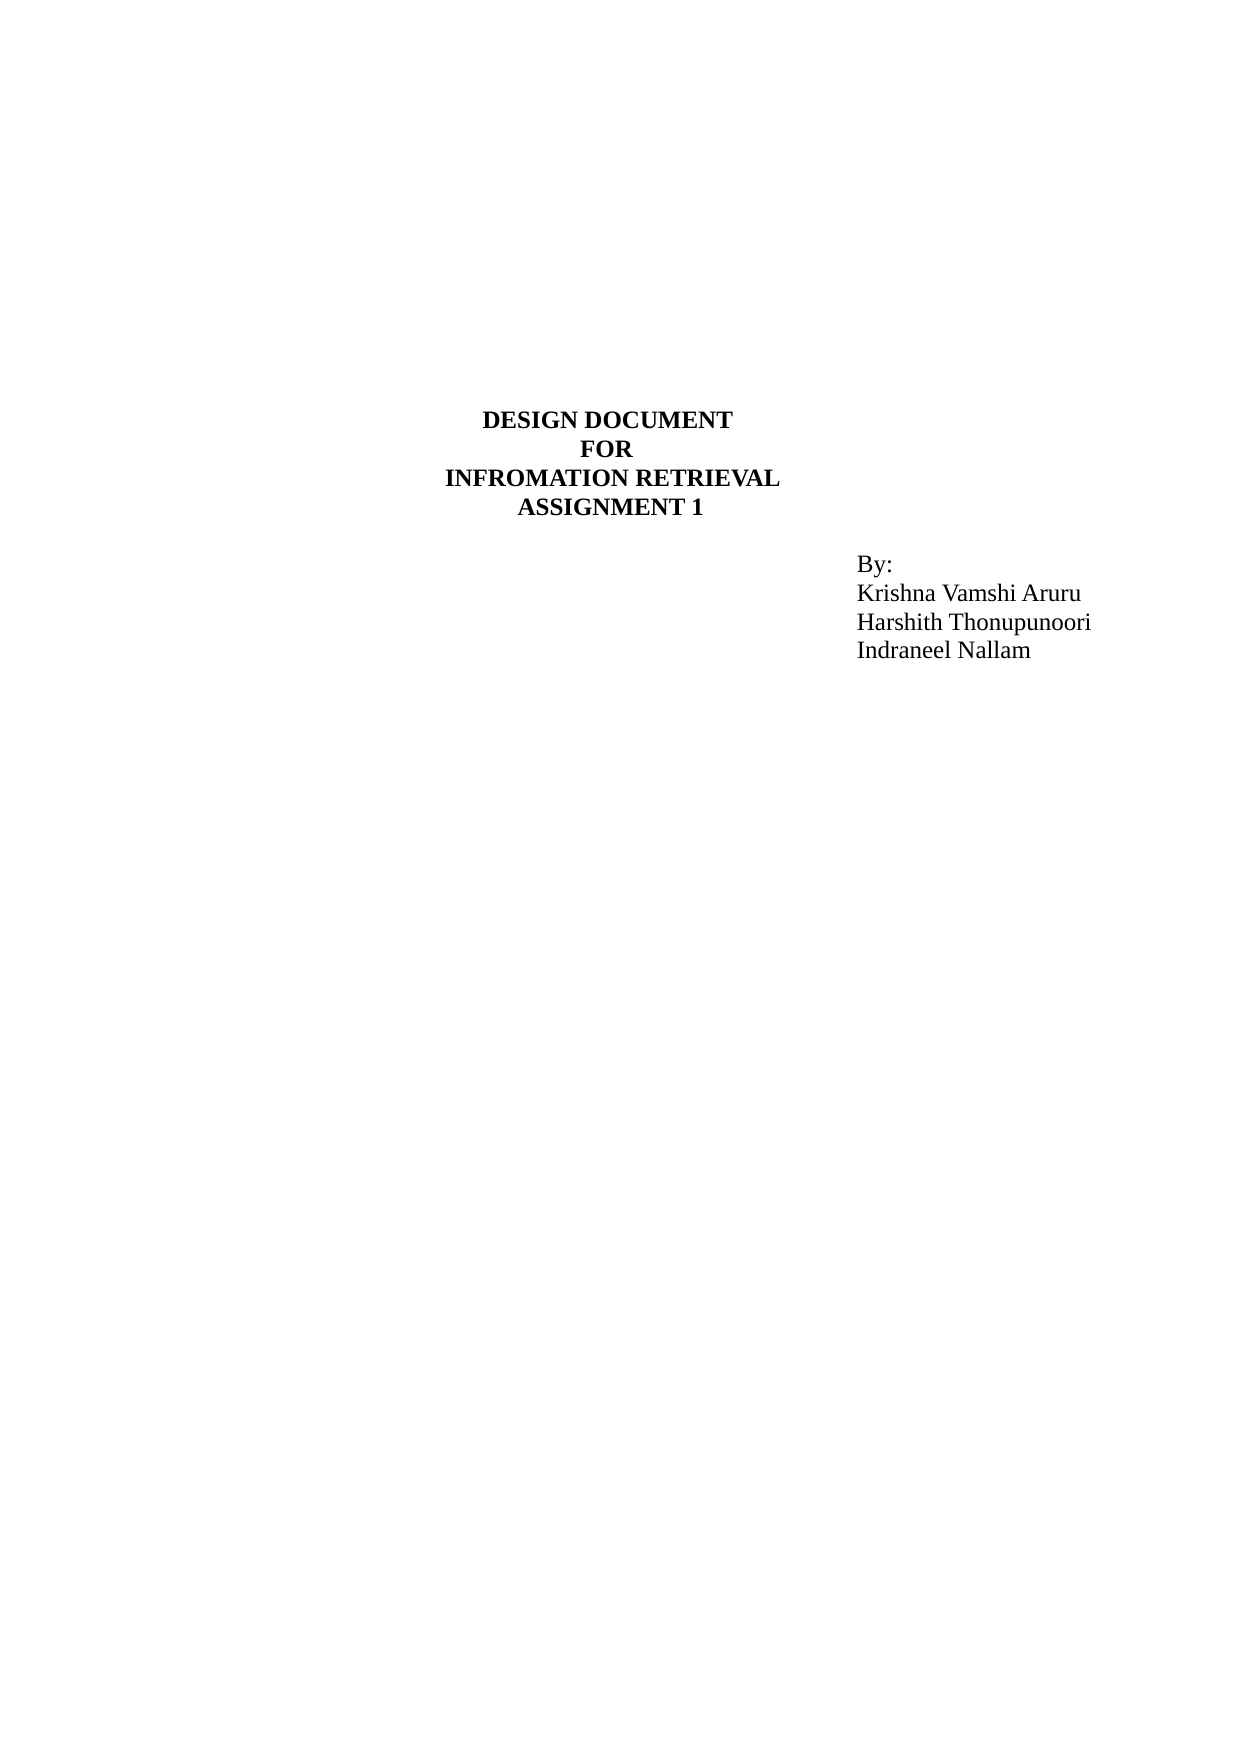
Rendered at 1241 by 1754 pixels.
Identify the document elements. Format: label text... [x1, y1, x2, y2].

text INFROMATION RETRIEVAL [118, 463, 1122, 492]
text FOR [118, 434, 1122, 463]
text By: [118, 549, 1122, 578]
text Krishna Vamshi Aruru [118, 578, 1122, 607]
text DESIGN DOCUMENT [118, 406, 1122, 434]
text Indraneel Nallam [118, 636, 1122, 664]
text ASSIGNMENT 1 [118, 492, 1122, 521]
text Harshith Thonupunoori [118, 607, 1122, 636]
